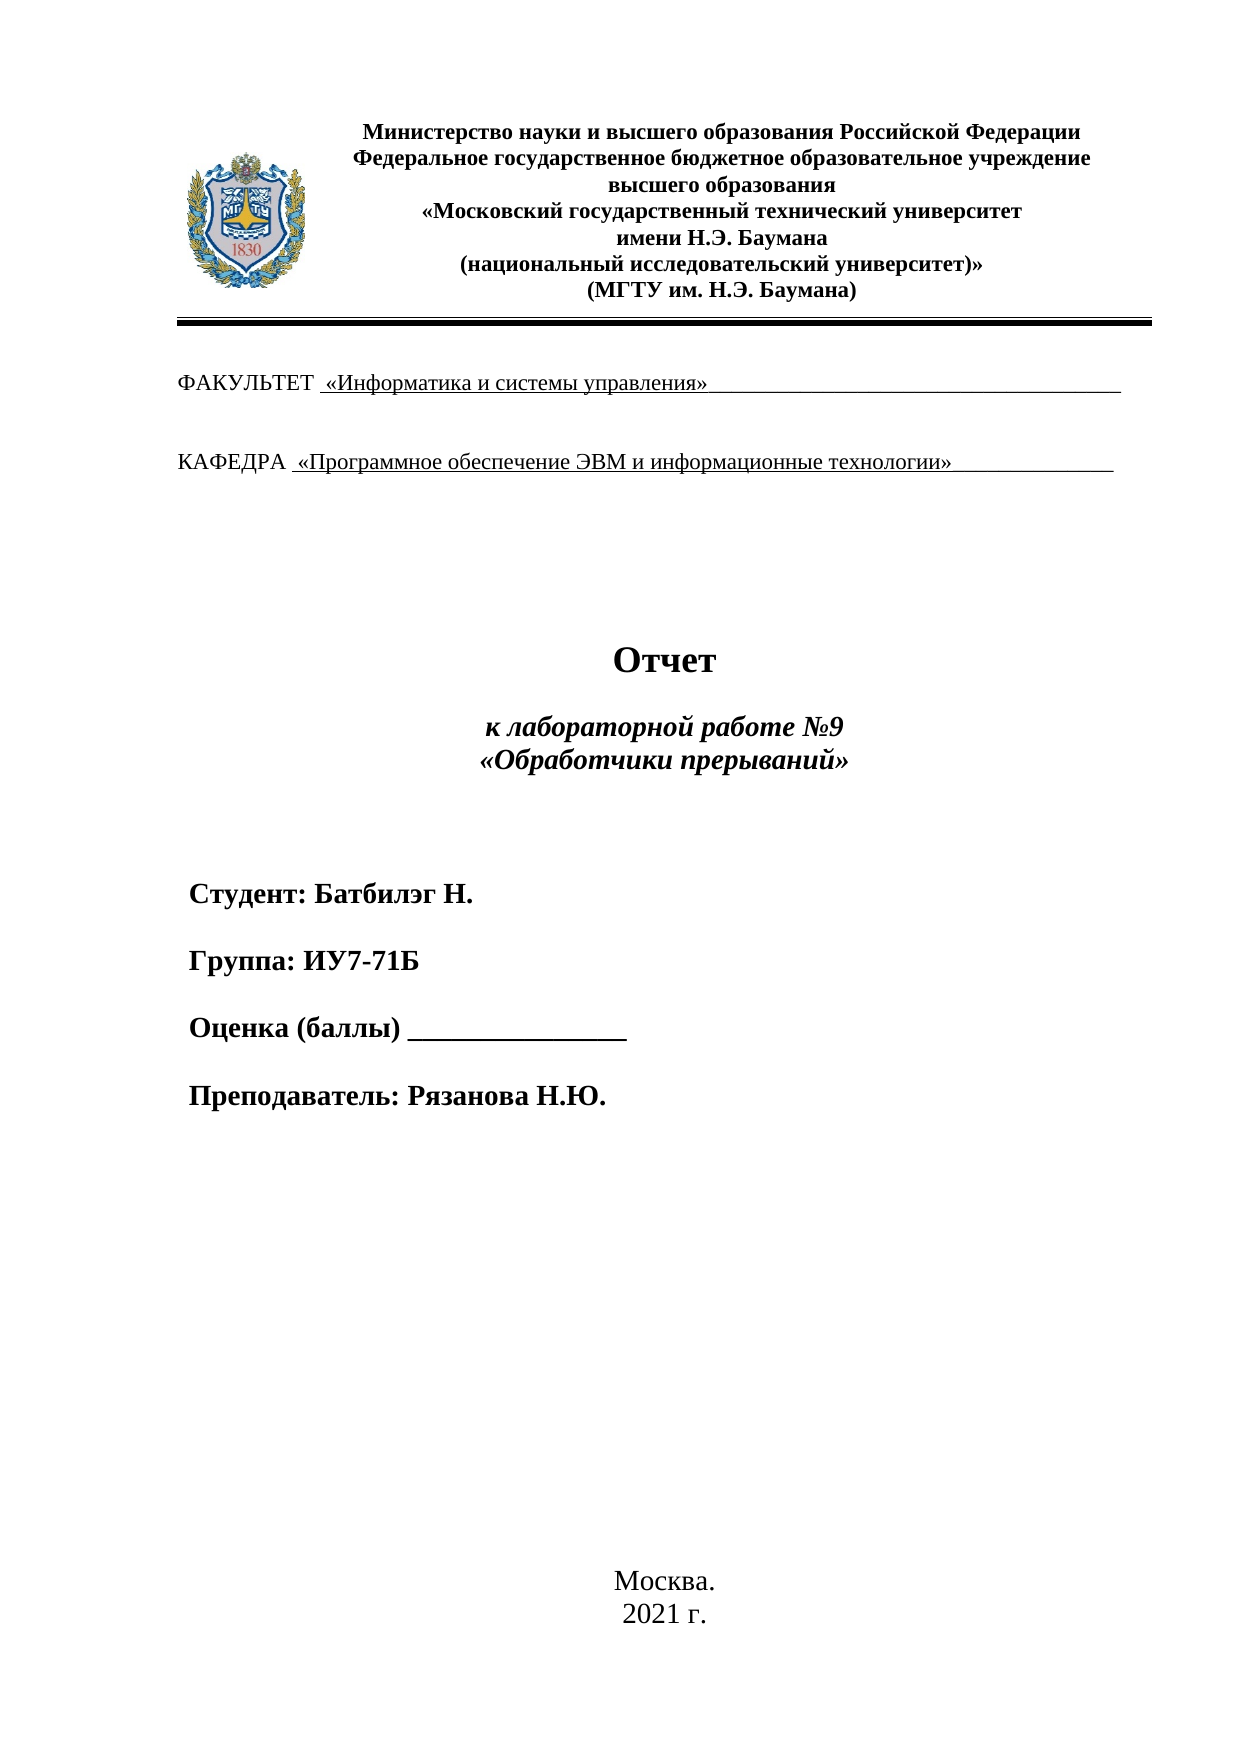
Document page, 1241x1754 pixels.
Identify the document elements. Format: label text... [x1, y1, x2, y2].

table_header [177, 118, 322, 303]
table_header Министерство науки и высшего образования Российской Федерации Федеральное государственное бюджетное образовательное учреждение высшего образования «Московский государственный технический университет имени Н.Э. Баумана (национальный исследовательский университет)» (МГТУ им. Н.Э. Баумана) [322, 118, 1122, 303]
text к лабораторной работе №9 [177, 709, 1152, 742]
table_header Студент: Батбилэг Н. Группа: ИУ7-71Б Оценка (баллы) _______________ Преподаватель: Рязанова Н.Ю. [177, 776, 1133, 1242]
text Москва. [177, 1563, 1152, 1596]
table_header [1133, 776, 1174, 1242]
text КАФЕДРА «Программное обеспечение ЭВМ и информационные технологии»______________ [177, 448, 1152, 474]
picture [195, 152, 307, 289]
text 2021 г. [177, 1596, 1152, 1630]
text ФАКУЛЬТЕТ «Информатика и системы управления»____________________________________ [177, 369, 1152, 396]
text «Обработчики прерываний» [177, 742, 1152, 776]
text Отчет [177, 637, 1152, 709]
